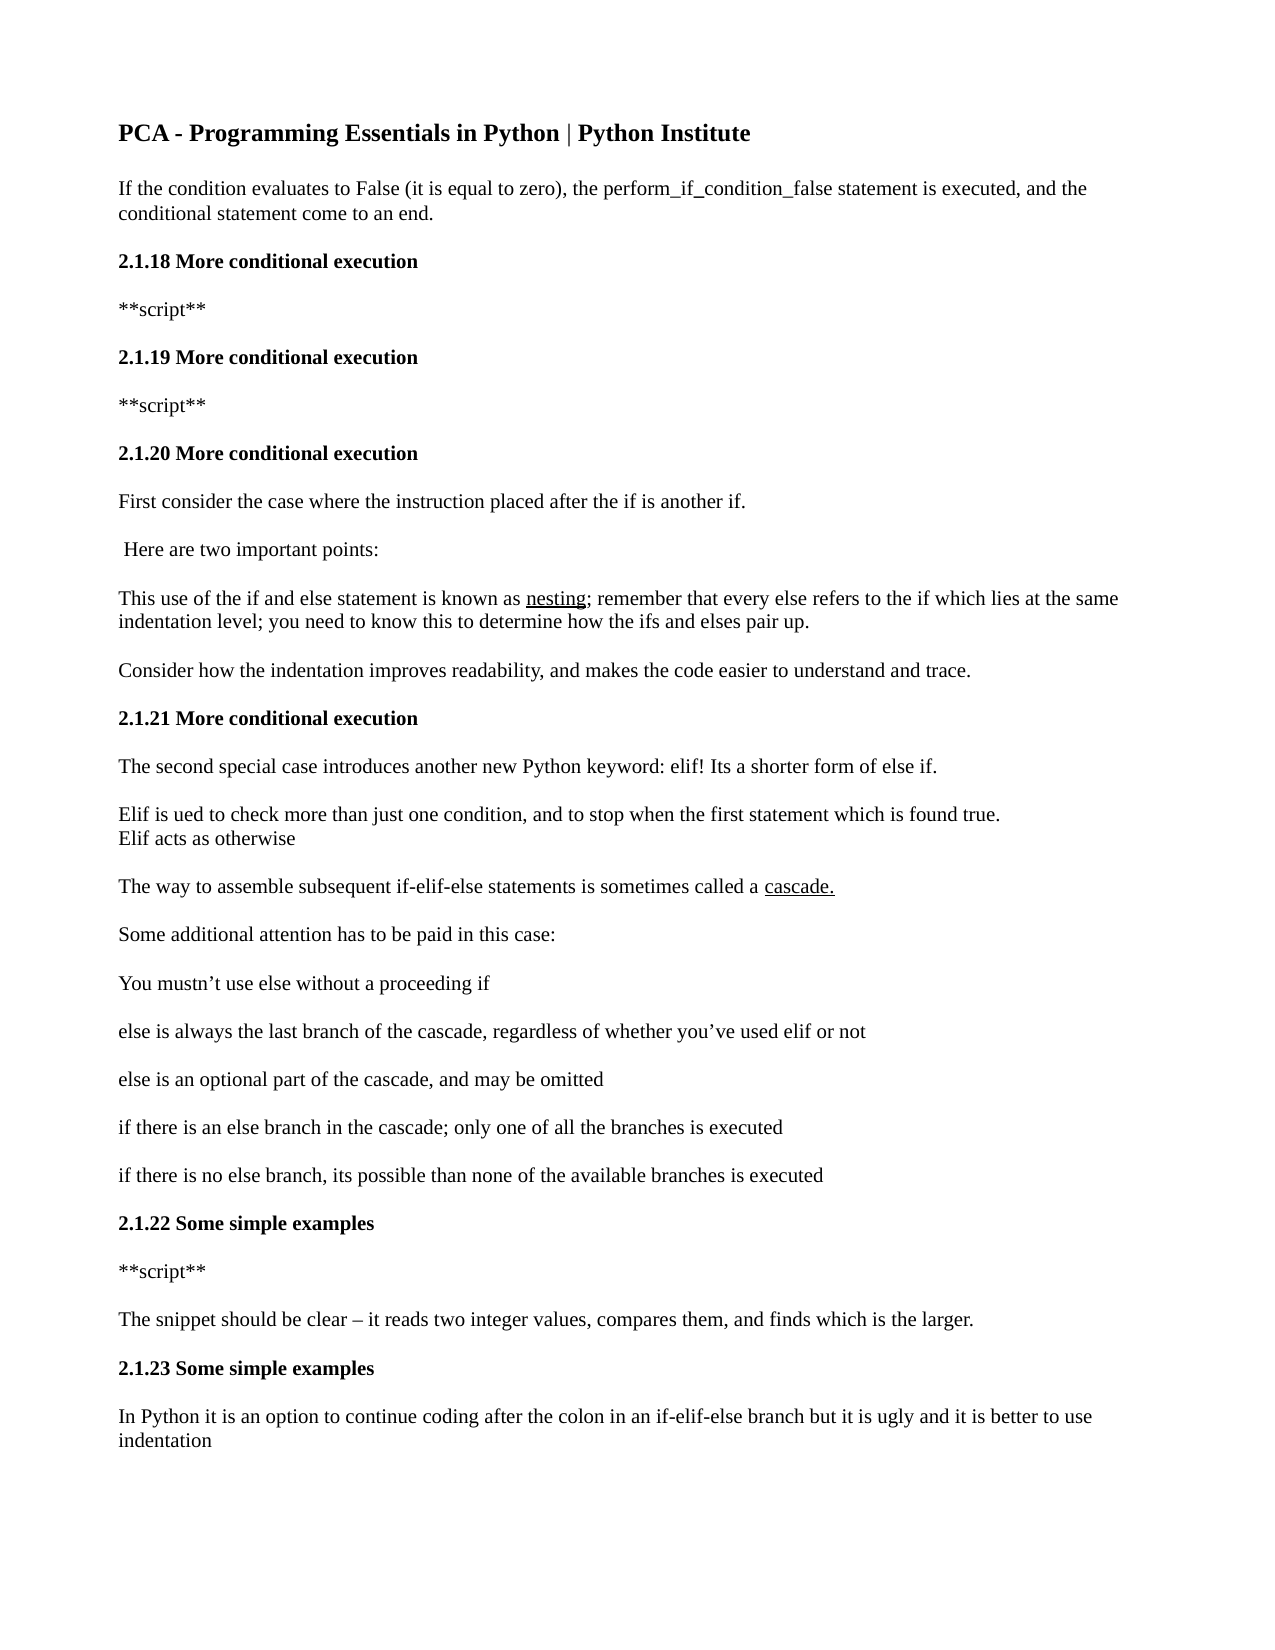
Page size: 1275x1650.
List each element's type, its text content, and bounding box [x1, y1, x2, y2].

text 2.1.23 Some simple examples [118, 1355, 1157, 1379]
text The second special case introduces another new Python keyword: elif! Its a shorter form of else if. [118, 754, 1157, 778]
text The way to assemble subsequent if-elif-else statements is sometimes called a cascade. [118, 874, 1157, 898]
text 2.1.20 More conditional execution [118, 441, 1157, 465]
text **script** [118, 297, 1157, 321]
text if there is an else branch in the cascade; only one of all the branches is executed [118, 1115, 1157, 1139]
text Elif acts as otherwise [118, 826, 1157, 850]
text 2.1.21 More conditional execution [118, 706, 1157, 730]
text **script** [118, 1259, 1157, 1283]
text Here are two important points: [118, 537, 1157, 561]
text 2.1.19 More conditional execution [118, 345, 1157, 369]
text This use of the if and else statement is known as nesting; remember that every else refers to the if which lies at the same indentation level; you need to know this to determine how the ifs and elses pair up. [118, 585, 1157, 633]
text If the condition evaluates to False (it is equal to zero), the perform_if_condition_false statement is executed, and the conditional statement come to an end. [118, 176, 1157, 224]
text else is always the last branch of the cascade, regardless of whether you’ve used elif or not [118, 1018, 1157, 1043]
text 2.1.18 More conditional execution [118, 248, 1157, 273]
text You mustn’t use else without a proceeding if [118, 970, 1157, 994]
text In Python it is an option to continue coding after the colon in an if-elif-else branch but it is ugly and it is better to use indentation [118, 1403, 1157, 1452]
text Some additional attention has to be paid in this case: [118, 922, 1157, 946]
text **script** [118, 393, 1157, 417]
text if there is no else branch, its possible than none of the available branches is executed [118, 1163, 1157, 1187]
text else is an optional part of the cascade, and may be omitted [118, 1067, 1157, 1091]
text First consider the case where the instruction placed after the if is another if. [118, 489, 1157, 513]
text Elif is ued to check more than just one condition, and to stop when the first statement which is found true. [118, 802, 1157, 826]
text Consider how the indentation improves readability, and makes the code easier to understand and trace. [118, 658, 1157, 682]
text 2.1.22 Some simple examples [118, 1211, 1157, 1235]
text The snippet should be clear – it reads two integer values, compares them, and finds which is the larger. [118, 1307, 1157, 1331]
